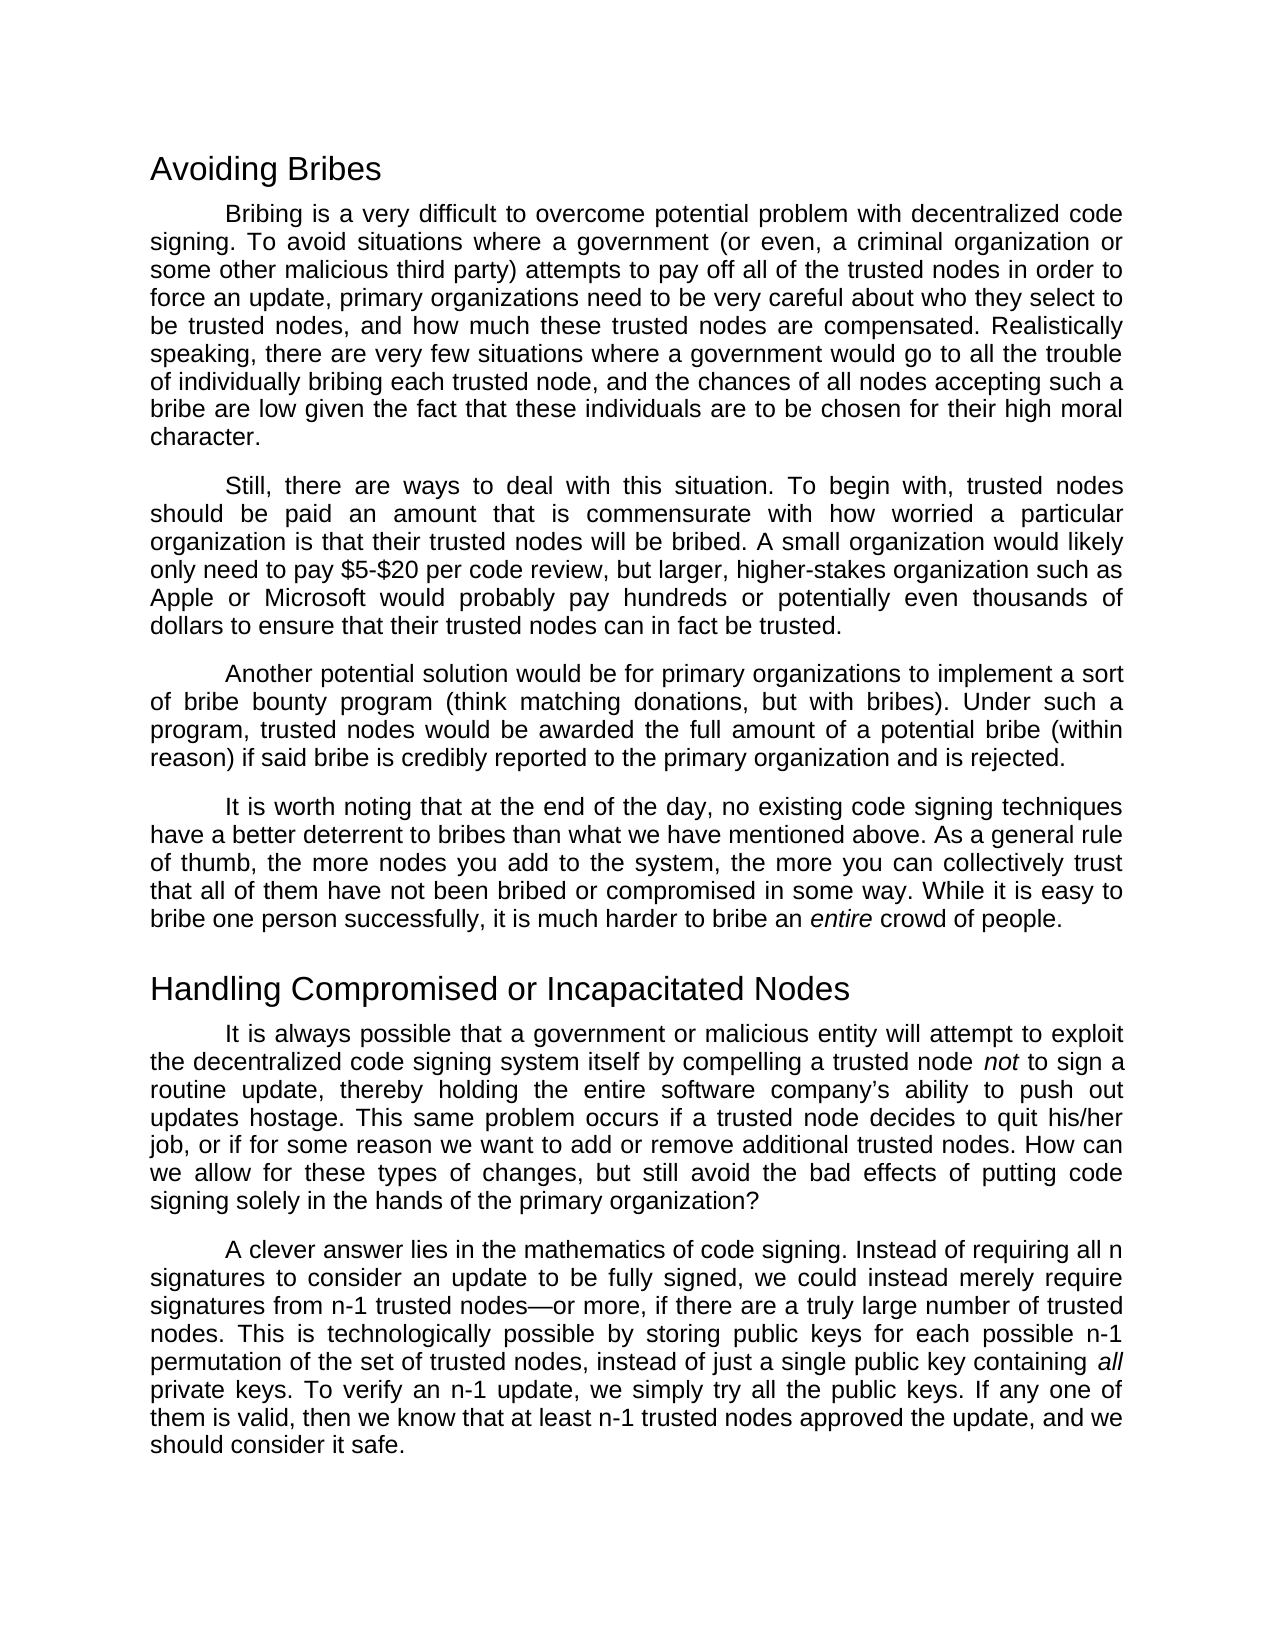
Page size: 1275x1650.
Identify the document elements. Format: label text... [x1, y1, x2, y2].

subtitle Handling Compromised or Incapacitated Nodes [150, 970, 1125, 1007]
text A clever answer lies in the mathematics of code signing. Instead of requiring all n signatures to consider an update to be fully signed, we could instead merely require signatures from n-1 trusted nodes—or more, if there are a truly large number of trusted nodes. This is technologically possible by storing public keys for each possible n-1 permutation of the set of trusted nodes, instead of just a single public key containing all private keys. To verify an n-1 update, we simply try all the public keys. If any one of them is valid, then we know that at least n-1 trusted nodes approved the update, and we should consider it safe. [150, 1236, 1125, 1459]
text It is worth noting that at the end of the day, no existing code signing techniques have a better deterrent to bribes than what we have mentioned above. As a general rule of thumb, the more nodes you add to the system, the more you can collectively trust that all of them have not been bribed or compromised in some way. While it is easy to bribe one person successfully, it is much harder to bribe an entire crowd of people. [150, 793, 1125, 932]
text It is always possible that a government or malicious entity will attempt to exploit the decentralized code signing system itself by compelling a trusted node not to sign a routine update, thereby holding the entire software company’s ability to push out updates hostage. This same problem occurs if a trusted node decides to quit his/her job, or if for some reason we want to add or remove additional trusted nodes. How can we allow for these types of changes, but still avoid the bad effects of putting code signing solely in the hands of the primary organization? [150, 1019, 1125, 1215]
subtitle Avoiding Bribes [150, 150, 1125, 187]
text Another potential solution would be for primary organizations to implement a sort of bribe bounty program (think matching donations, but with bribes). Under such a program, trusted nodes would be awarded the full amount of a potential bribe (within reason) if said bribe is credibly reported to the primary organization and is rejected. [150, 660, 1125, 772]
text Bribing is a very difficult to overcome potential problem with decentralized code signing. To avoid situations where a government (or even, a criminal organization or some other malicious third party) attempts to pay off all of the trusted nodes in order to force an update, primary organizations need to be very careful about who they select to be trusted nodes, and how much these trusted nodes are compensated. Realistically speaking, there are very few situations where a government would go to all the trouble of individually bribing each trusted node, and the chances of all nodes accepting such a bribe are low given the fact that these individuals are to be chosen for their high moral character. [150, 200, 1125, 451]
text Still, there are ways to deal with this situation. To begin with, trusted nodes should be paid an amount that is commensurate with how worried a particular organization is that their trusted nodes will be bribed. A small organization would likely only need to pay $5-$20 per code review, but larger, higher-stakes organization such as Apple or Microsoft would probably pay hundreds or potentially even thousands of dollars to ensure that their trusted nodes can in fact be trusted. [150, 472, 1125, 639]
